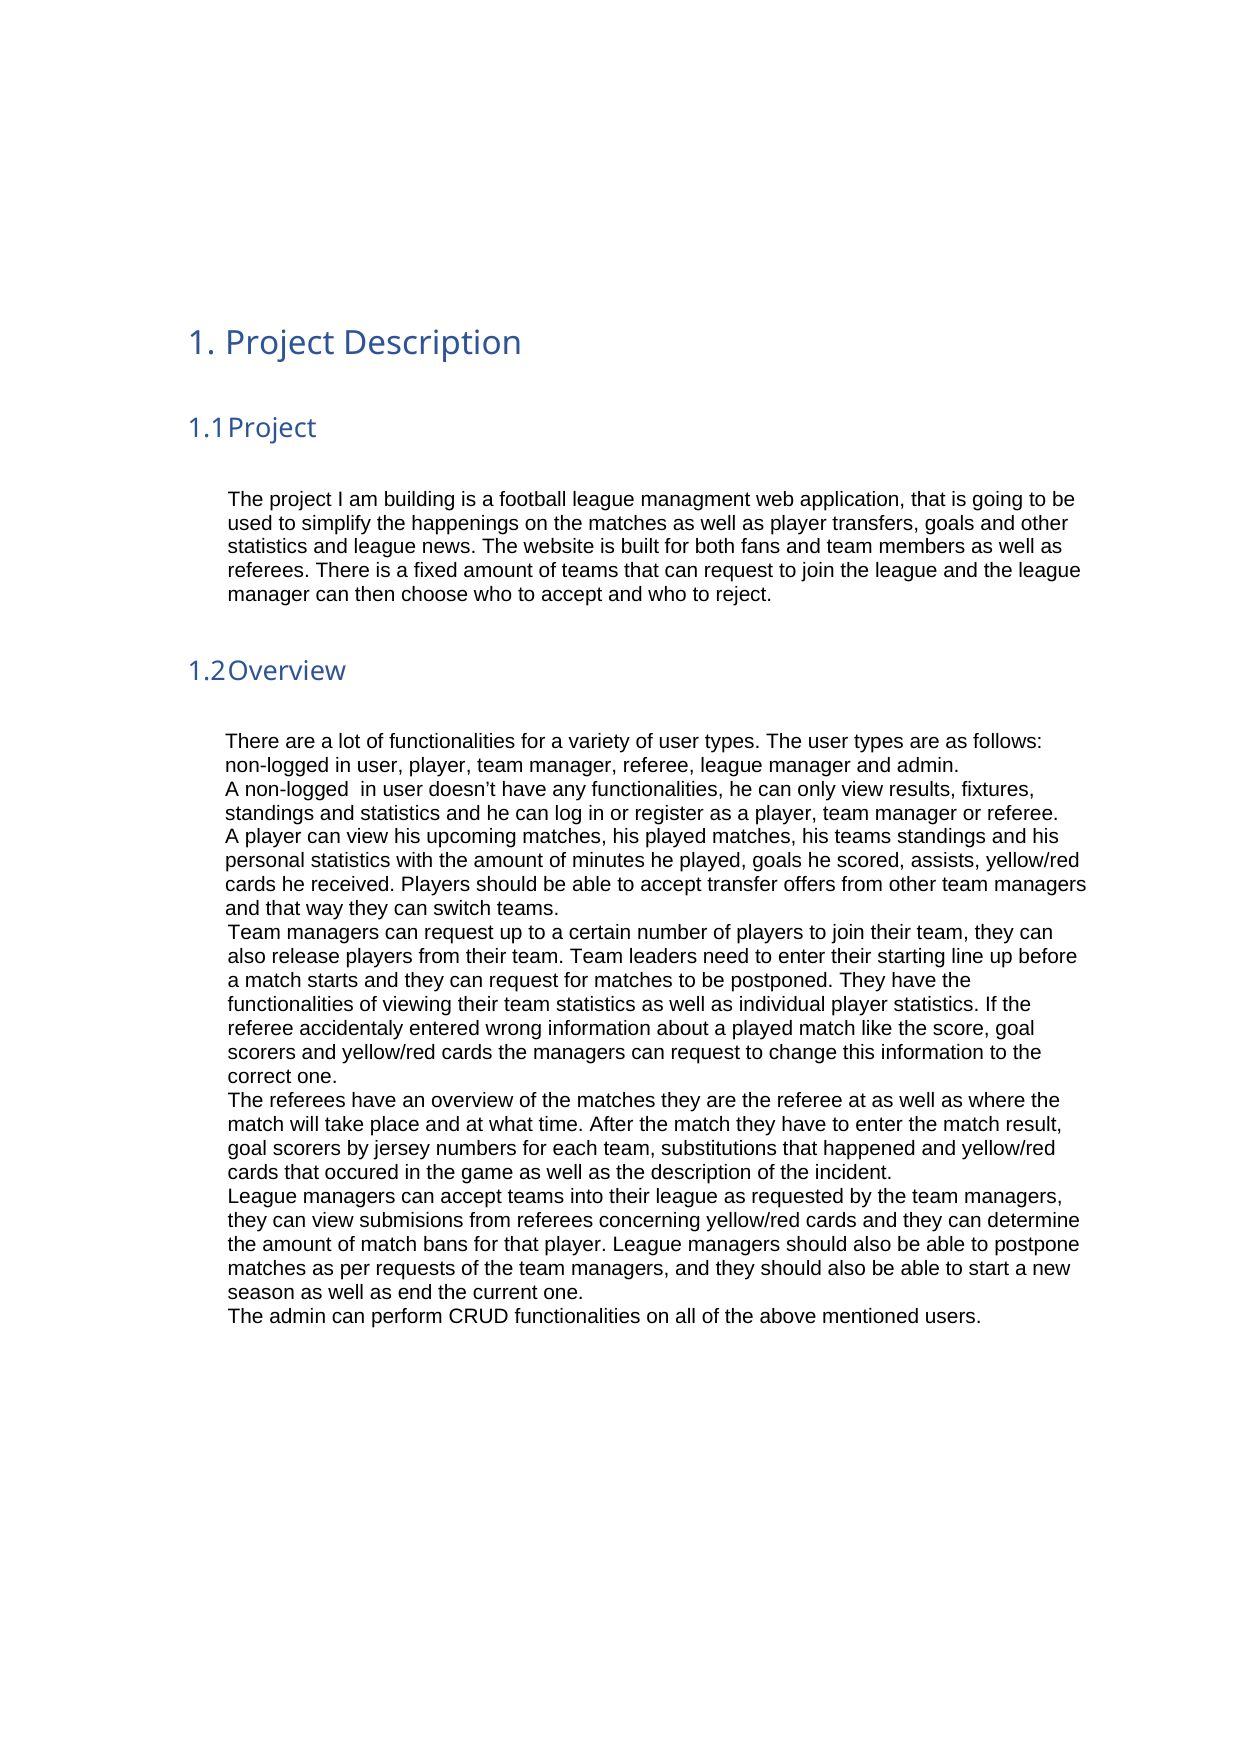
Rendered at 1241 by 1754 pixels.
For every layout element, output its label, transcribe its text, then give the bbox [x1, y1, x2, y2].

text A player can view his upcoming matches, his played matches, his teams standings and his personal statistics with the amount of minutes he played, goals he scored, assists, yellow/red cards he received. Players should be able to accept transfer offers from other team managers and that way they can switch teams. [225, 824, 1090, 920]
list The referees have an overview of the matches they are the referee at as well as where the match will take place and at what time. After the match they have to enter the match result, goal scorers by jersey numbers for each team, substitutions that happened and yellow/red cards that occured in the game as well as the description of the incident. [227, 1088, 1090, 1184]
list League managers can accept teams into their league as requested by the team managers, they can view submisions from referees concerning yellow/red cards and they can determine the amount of match bans for that player. League managers should also be able to postpone matches as per requests of the team managers, and they should also be able to start a new season as well as end the current one. [227, 1184, 1090, 1303]
text There are a lot of functionalities for a variety of user types. The user types are as follows: non-logged in user, player, team manager, referee, league manager and admin. [225, 728, 1090, 776]
text A non-logged in user doesn’t have any functionalities, he can only view results, fixtures, standings and statistics and he can log in or register as a player, team manager or referee. [225, 776, 1090, 824]
subtitle Project Description [187, 319, 1090, 364]
list Team managers can request up to a certain number of players to join their team, they can also release players from their team. Team leaders need to enter their starting line up before a match starts and they can request for matches to be postponed. They have the functionalities of viewing their team statistics as well as individual player statistics. If the referee accidentaly entered wrong information about a played match like the score, goal scorers and yellow/red cards the managers can request to change this information to the correct one. [227, 920, 1090, 1088]
subtitle Overview [187, 651, 1090, 688]
subtitle Project [187, 409, 1090, 446]
list The project I am building is a football league managment web application, that is going to be used to simplify the happenings on the matches as well as player transfers, goals and other statistics and league news. The website is built for both fans and team members as well as referees. There is a fixed amount of teams that can request to join the league and the league manager can then choose who to accept and who to reject. [227, 486, 1090, 606]
list The admin can perform CRUD functionalities on all of the above mentioned users. [227, 1303, 1090, 1327]
